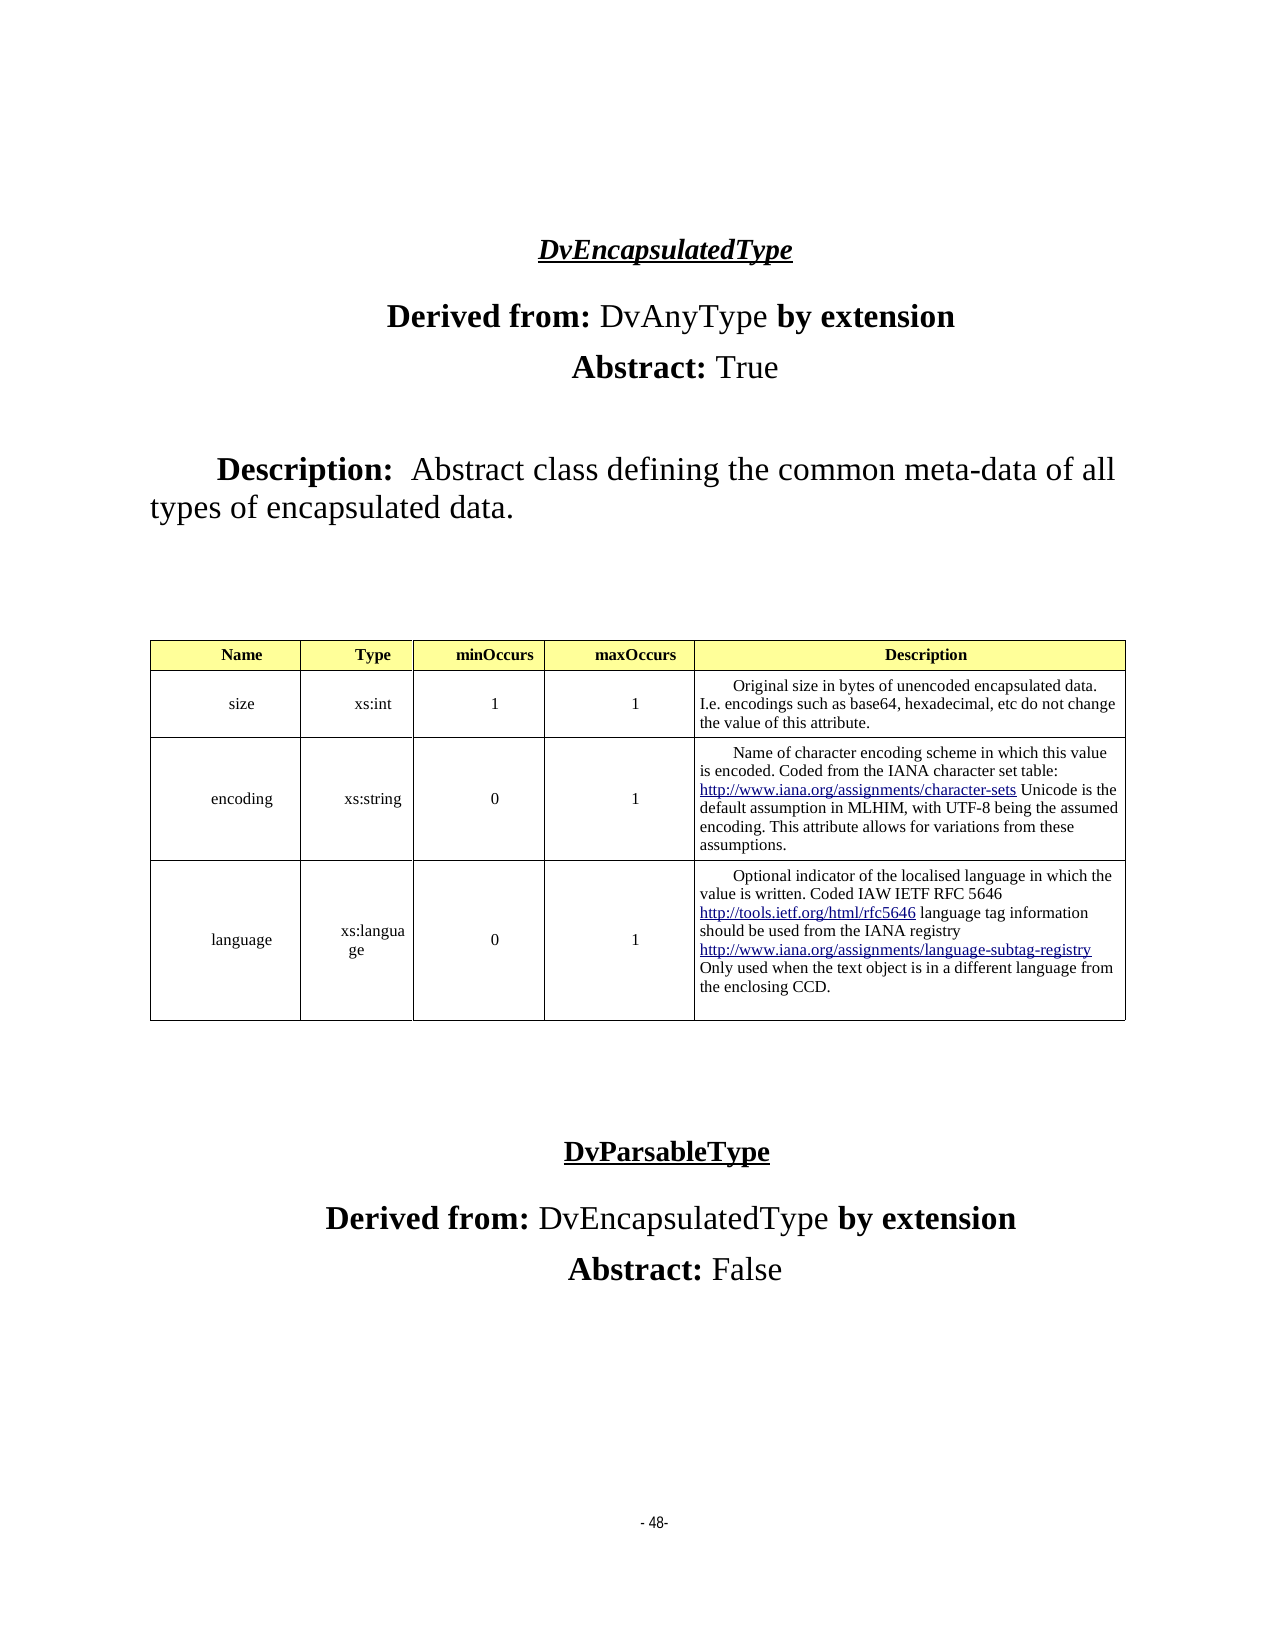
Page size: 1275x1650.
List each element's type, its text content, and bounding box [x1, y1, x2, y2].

table_cell Original size in bytes of unencoded encapsulated data. I.e. encodings such as base64, hexadecimal, etc do not change the value of this attribute. [695, 671, 1125, 737]
table_cell xs:language [301, 861, 412, 1020]
text Abstract: False [150, 1249, 1125, 1287]
text Derived from: DvAnyType by extension [150, 296, 1125, 334]
table_cell 0 [414, 738, 544, 860]
table_header maxOccurs [545, 641, 694, 670]
table_cell 1 [545, 671, 694, 737]
table_cell 1 [545, 861, 694, 1020]
table_cell 1 [545, 738, 694, 860]
text DvParsableType [150, 1134, 1125, 1168]
table_cell encoding [151, 738, 300, 860]
table_cell xs:int [301, 671, 412, 737]
text DvEncapsulatedType [150, 232, 1125, 266]
table_header Type [301, 641, 412, 670]
table_header Name [151, 641, 300, 670]
table_header Description [695, 641, 1125, 670]
text Description: Abstract class defining the common meta-data of all types of encapsulated data. [150, 449, 1125, 526]
table_cell Name of character encoding scheme in which this value is encoded. Coded from the IANA character set table: http://www.iana.org/assignments/character-sets Unicode is the default assumption in MLHIM, with UTF-8 being the assumed encoding. This attribute allows for variations from these assumptions. [695, 738, 1125, 860]
table_header minOccurs [414, 641, 544, 670]
table_cell size [151, 671, 300, 737]
text Derived from: DvEncapsulatedType by extension [150, 1198, 1125, 1236]
table_cell 0 [414, 861, 544, 1020]
table_cell Optional indicator of the localised language in which the value is written. Coded IAW IETF RFC 5646 http://tools.ietf.org/html/rfc5646 language tag information should be used from the IANA registry http://www.iana.org/assignments/language-subtag-registry Only used when the text object is in a different language from the enclosing CCD. [695, 861, 1125, 1020]
table_cell language [151, 861, 300, 1020]
table_cell xs:string [301, 738, 412, 860]
table_cell 1 [414, 671, 544, 737]
text Abstract: True [150, 347, 1125, 385]
